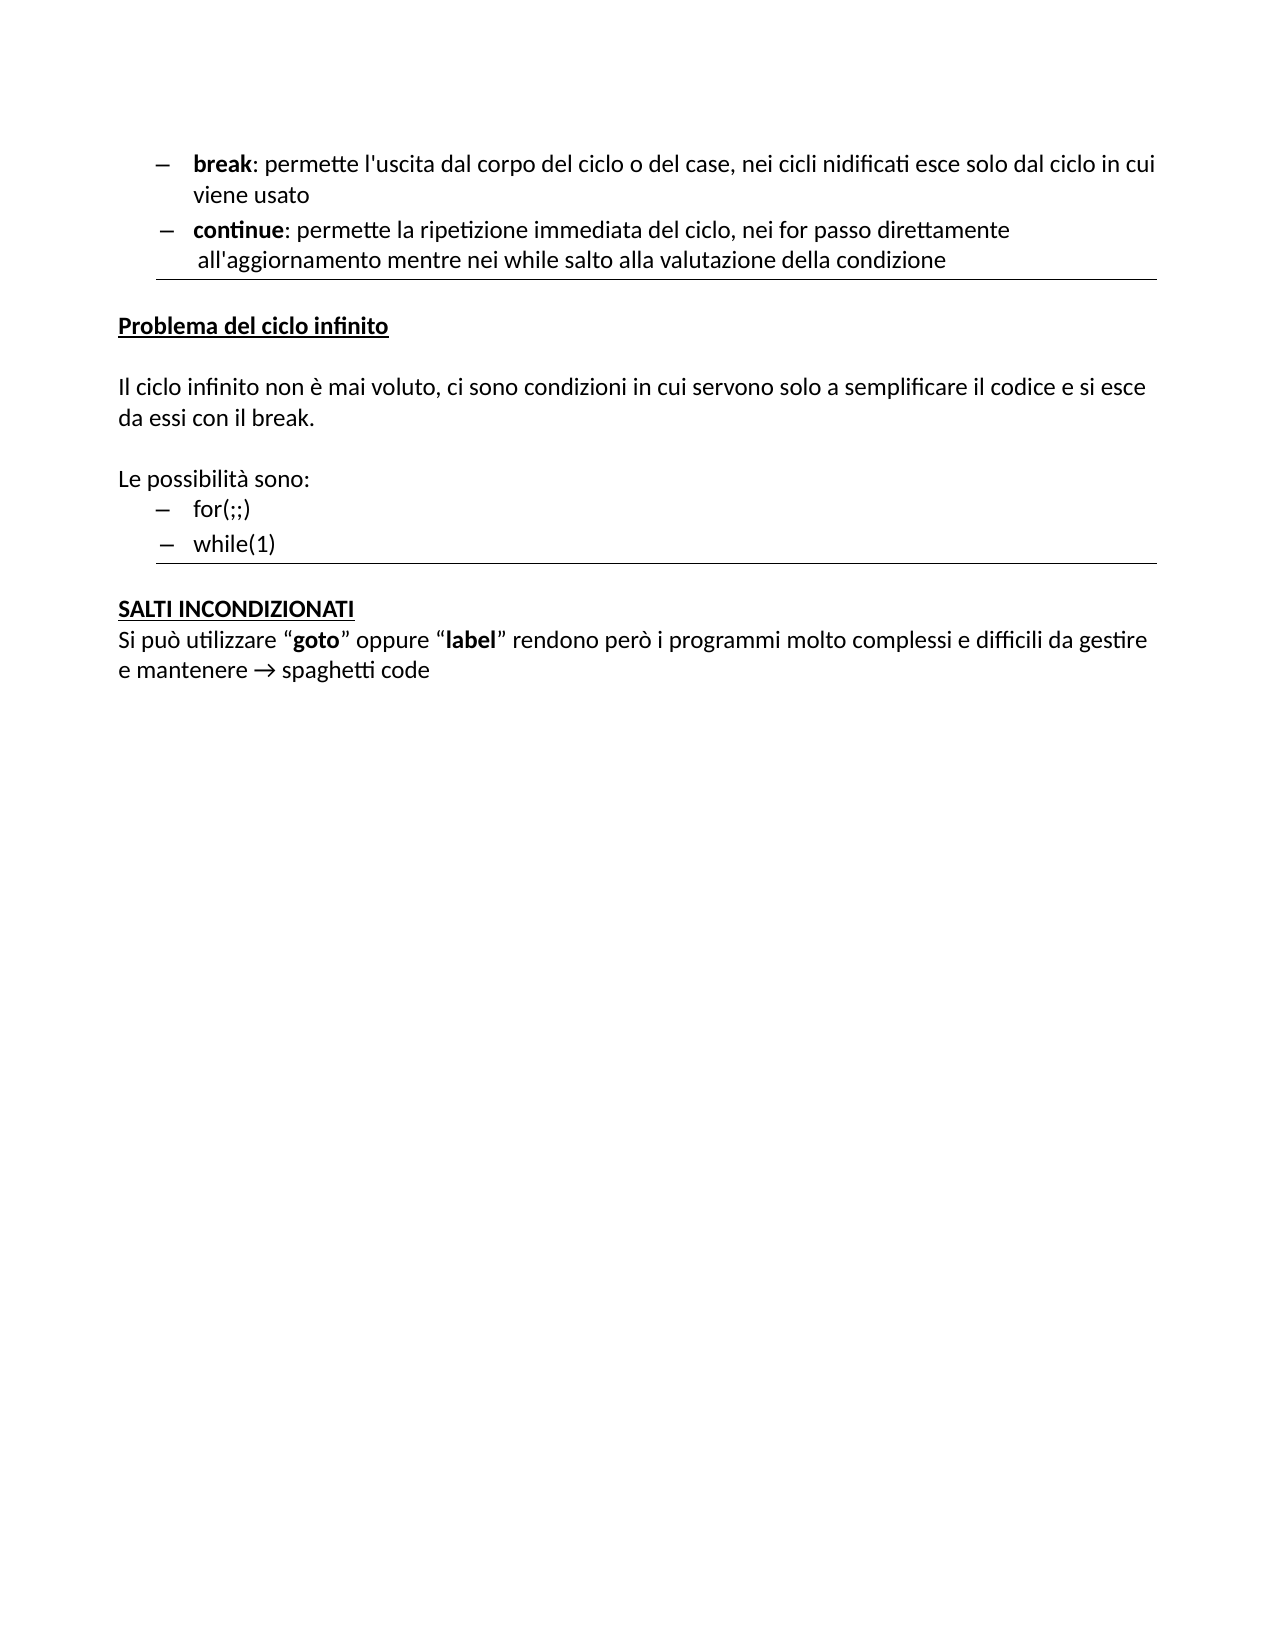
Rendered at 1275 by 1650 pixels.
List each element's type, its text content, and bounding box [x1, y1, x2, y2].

list continue: permette la ripetizione immediata del ciclo, nei for passo direttamente all'aggiornamento mentre nei while salto alla valutazione della condizione [156, 210, 1157, 279]
list while(1) [156, 524, 1157, 563]
text Il ciclo infinito non è mai voluto, ci sono condizioni in cui servono solo a semplificare il codice e si esce da essi con il break. [118, 371, 1157, 432]
text SALTI INCONDIZIONATI [118, 594, 1157, 624]
text Le possibilità sono: [118, 463, 1157, 493]
list for(;;) [156, 493, 1157, 524]
text Problema del ciclo infinito [118, 310, 1157, 341]
text Si può utilizzare “goto” oppure “label” rendono però i programmi molto complessi e difficili da gestire e mantenere → spaghetti code [118, 624, 1157, 685]
list break: permette l'uscita dal corpo del ciclo o del case, nei cicli nidificati esce solo dal ciclo in cui viene usato [156, 149, 1157, 210]
